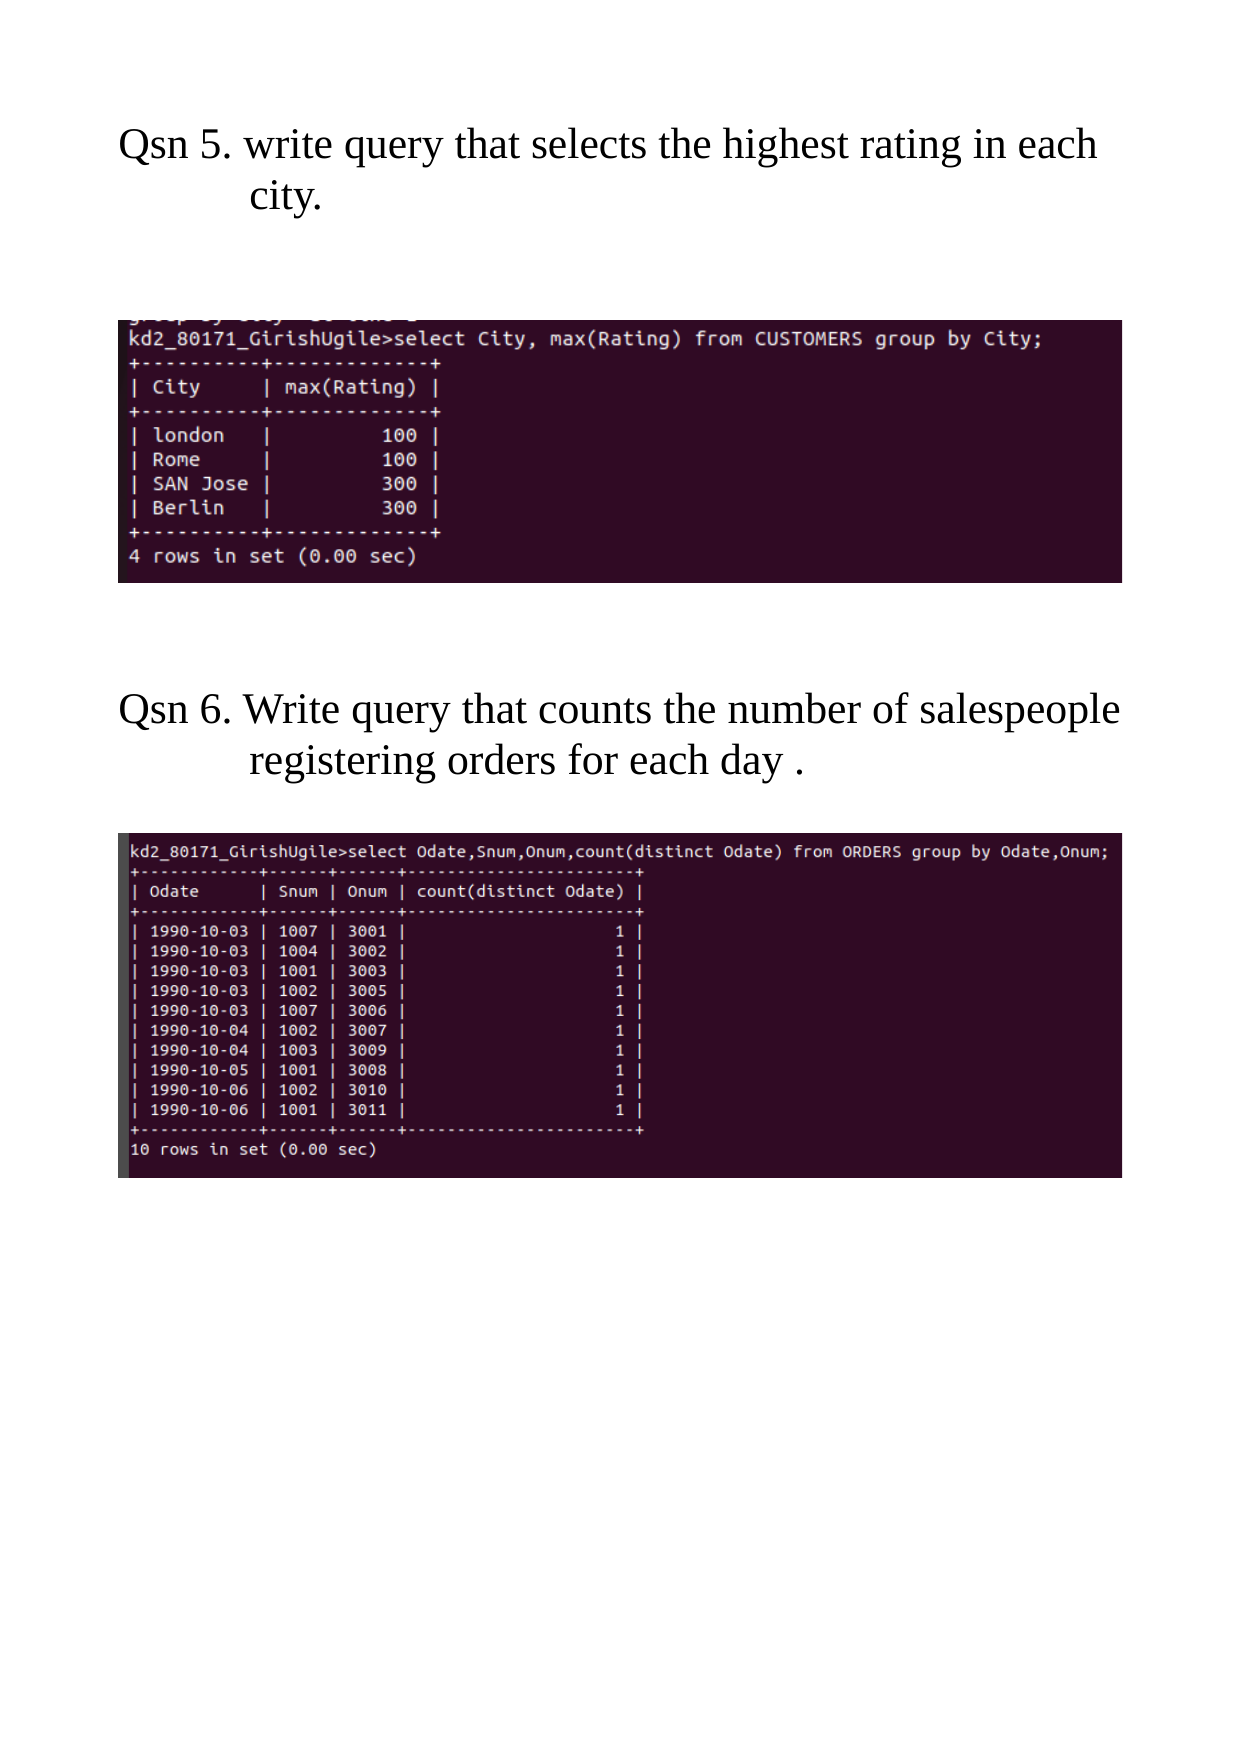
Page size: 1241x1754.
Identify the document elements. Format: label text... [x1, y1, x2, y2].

text registering orders for each day . [118, 733, 1122, 783]
picture [118, 833, 1123, 1178]
text city. [118, 168, 1122, 219]
text Qsn 5. write query that selects the highest rating in each [118, 118, 1122, 168]
picture [118, 320, 1123, 583]
text Qsn 6. Write query that counts the number of salespeople [118, 683, 1122, 733]
